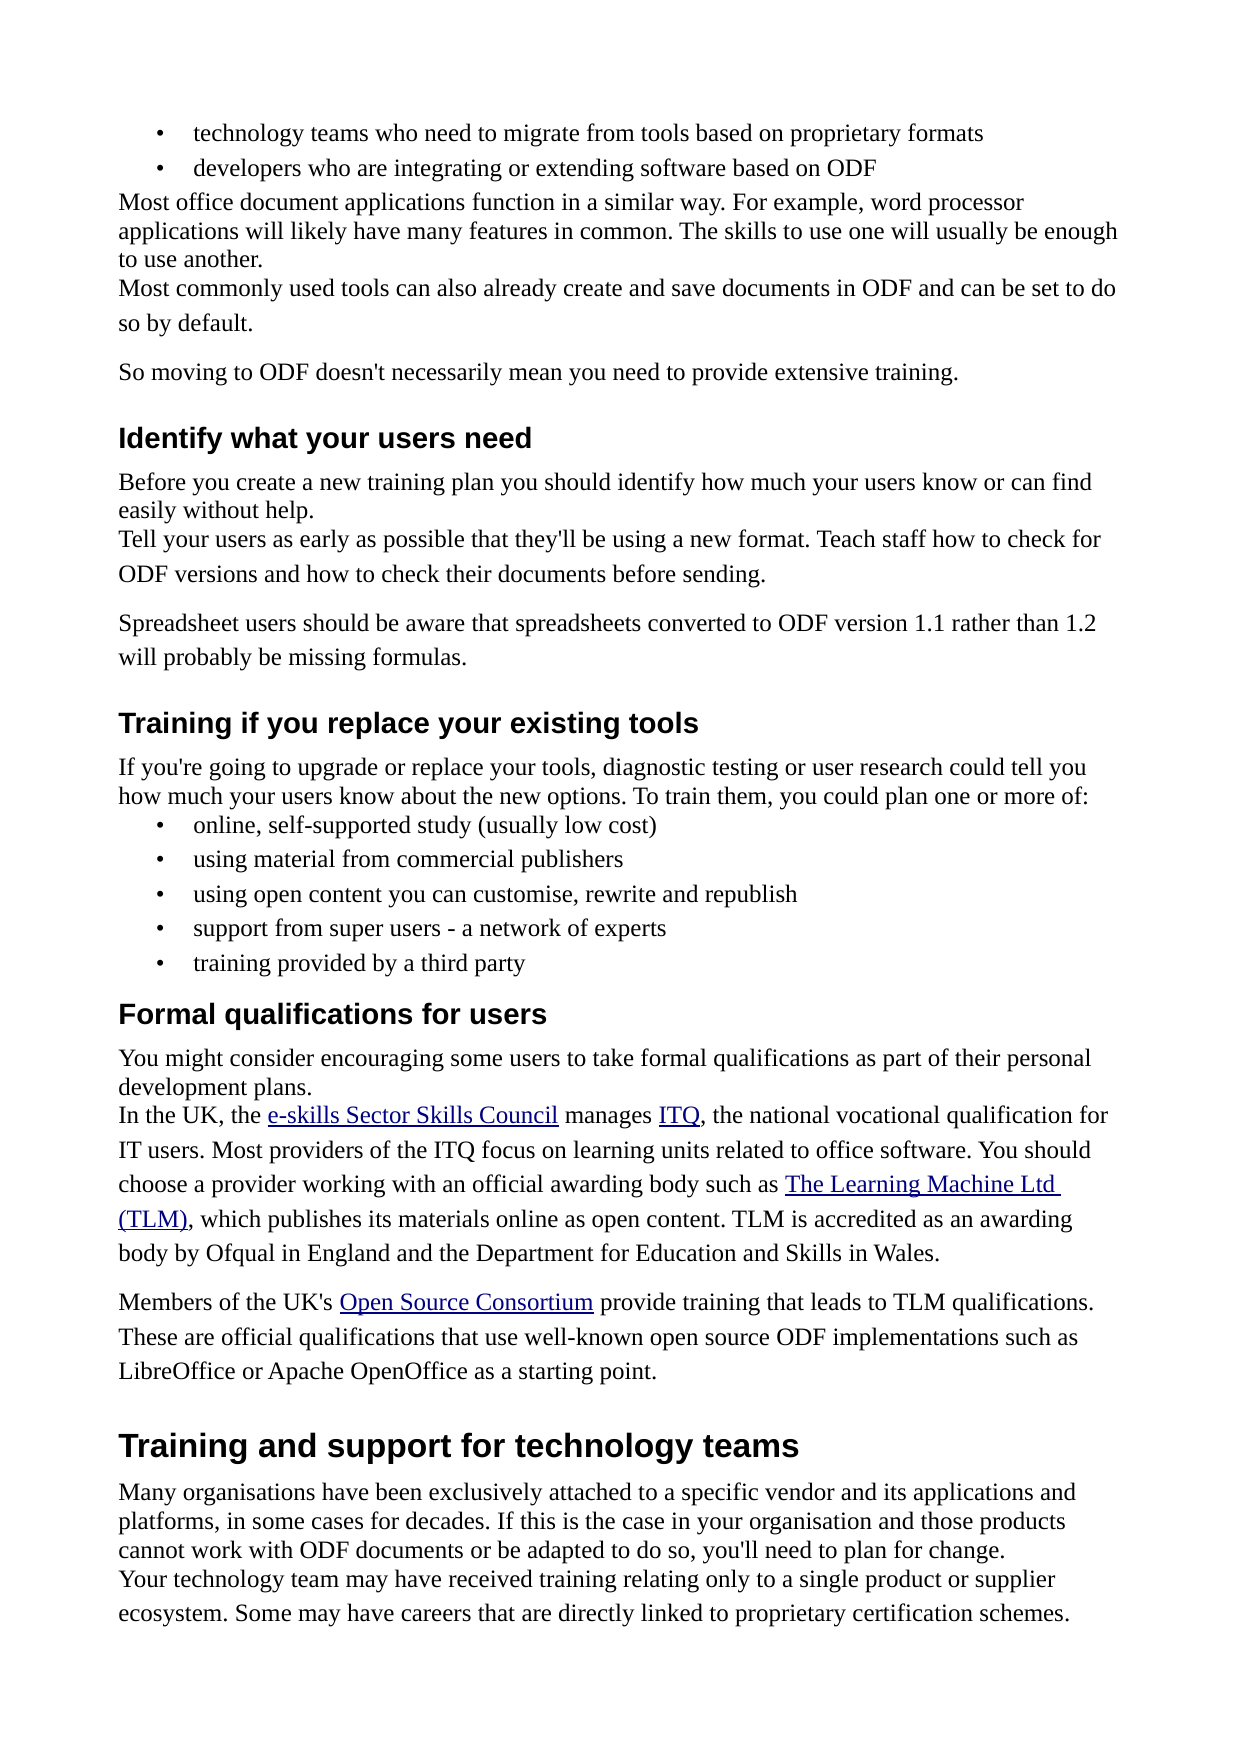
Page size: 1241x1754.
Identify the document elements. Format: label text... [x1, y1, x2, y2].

text Most commonly used tools can also already create and save documents in ODF and can be set to do so by default. [118, 273, 1122, 337]
text Spreadsheet users should be aware that spreadsheets converted to ODF version 1.1 rather than 1.2 will probably be missing formulas. [118, 608, 1122, 671]
list using open content you can customise, rewrite and republish [156, 879, 1122, 907]
text In the UK, the e-skills Sector Skills Council manages ITQ, the national vocational qualification for IT users. Most providers of the ITQ focus on learning units related to office software. You should choose a provider working with an official awarding body such as The Learning Machine Ltd (TLM), which publishes its materials online as open content. TLM is accredited as an awarding body by Ofqual in England and the Department for Education and Skills in Wales. [118, 1100, 1122, 1267]
list developers who are integrating or extending software based on ODF [156, 153, 1122, 181]
text Most office document applications function in a similar way. For example, word processor applications will likely have many features in common. The skills to use one will usually be enough to use another. [118, 187, 1122, 273]
text If you're going to upgrade or replace your tools, diagnostic testing or user research could tell you how much your users know about the new options. To train them, you could plan one or more of: [118, 752, 1122, 810]
text You might consider encouraging some users to take formal qualifications as part of their personal development plans. [118, 1043, 1122, 1100]
list technology teams who need to migrate from tools based on proprietary formats [156, 118, 1122, 147]
text Tell your users as early as possible that they'll be using a new format. Teach staff how to check for ODF versions and how to check their documents before sending. [118, 524, 1122, 587]
subtitle Formal qualifications for users [118, 997, 1122, 1030]
text So moving to ODF doesn't necessarily mean you need to provide extensive training. [118, 357, 1122, 386]
list online, self-supported study (usually low cost) [156, 810, 1122, 838]
text Members of the UK's Open Source Consortium provide training that leads to TLM qualifications. These are official qualifications that use well-known open source ODF implementations such as LibreOffice or Apache OpenOffice as a starting point. [118, 1287, 1122, 1385]
text Many organisations have been exclusively attached to a specific vendor and its applications and platforms, in some cases for decades. If this is the case in your organisation and those products cannot work with ODF documents or be adapted to do so, you'll need to plan for change. [118, 1477, 1122, 1564]
list support from super users - a network of experts [156, 913, 1122, 942]
list training provided by a third party [156, 948, 1122, 976]
list using material from commercial publishers [156, 844, 1122, 873]
subtitle Training if you replace your existing tools [118, 706, 1122, 740]
text Your technology team may have received training relating only to a single product or supplier ecosystem. Some may have careers that are directly linked to proprietary certification schemes. [118, 1564, 1122, 1627]
subtitle Identify what your users need [118, 421, 1122, 454]
subtitle Training and support for technology teams [118, 1426, 1122, 1465]
text Before you create a new training plan you should identify how much your users know or can find easily without help. [118, 467, 1122, 524]
